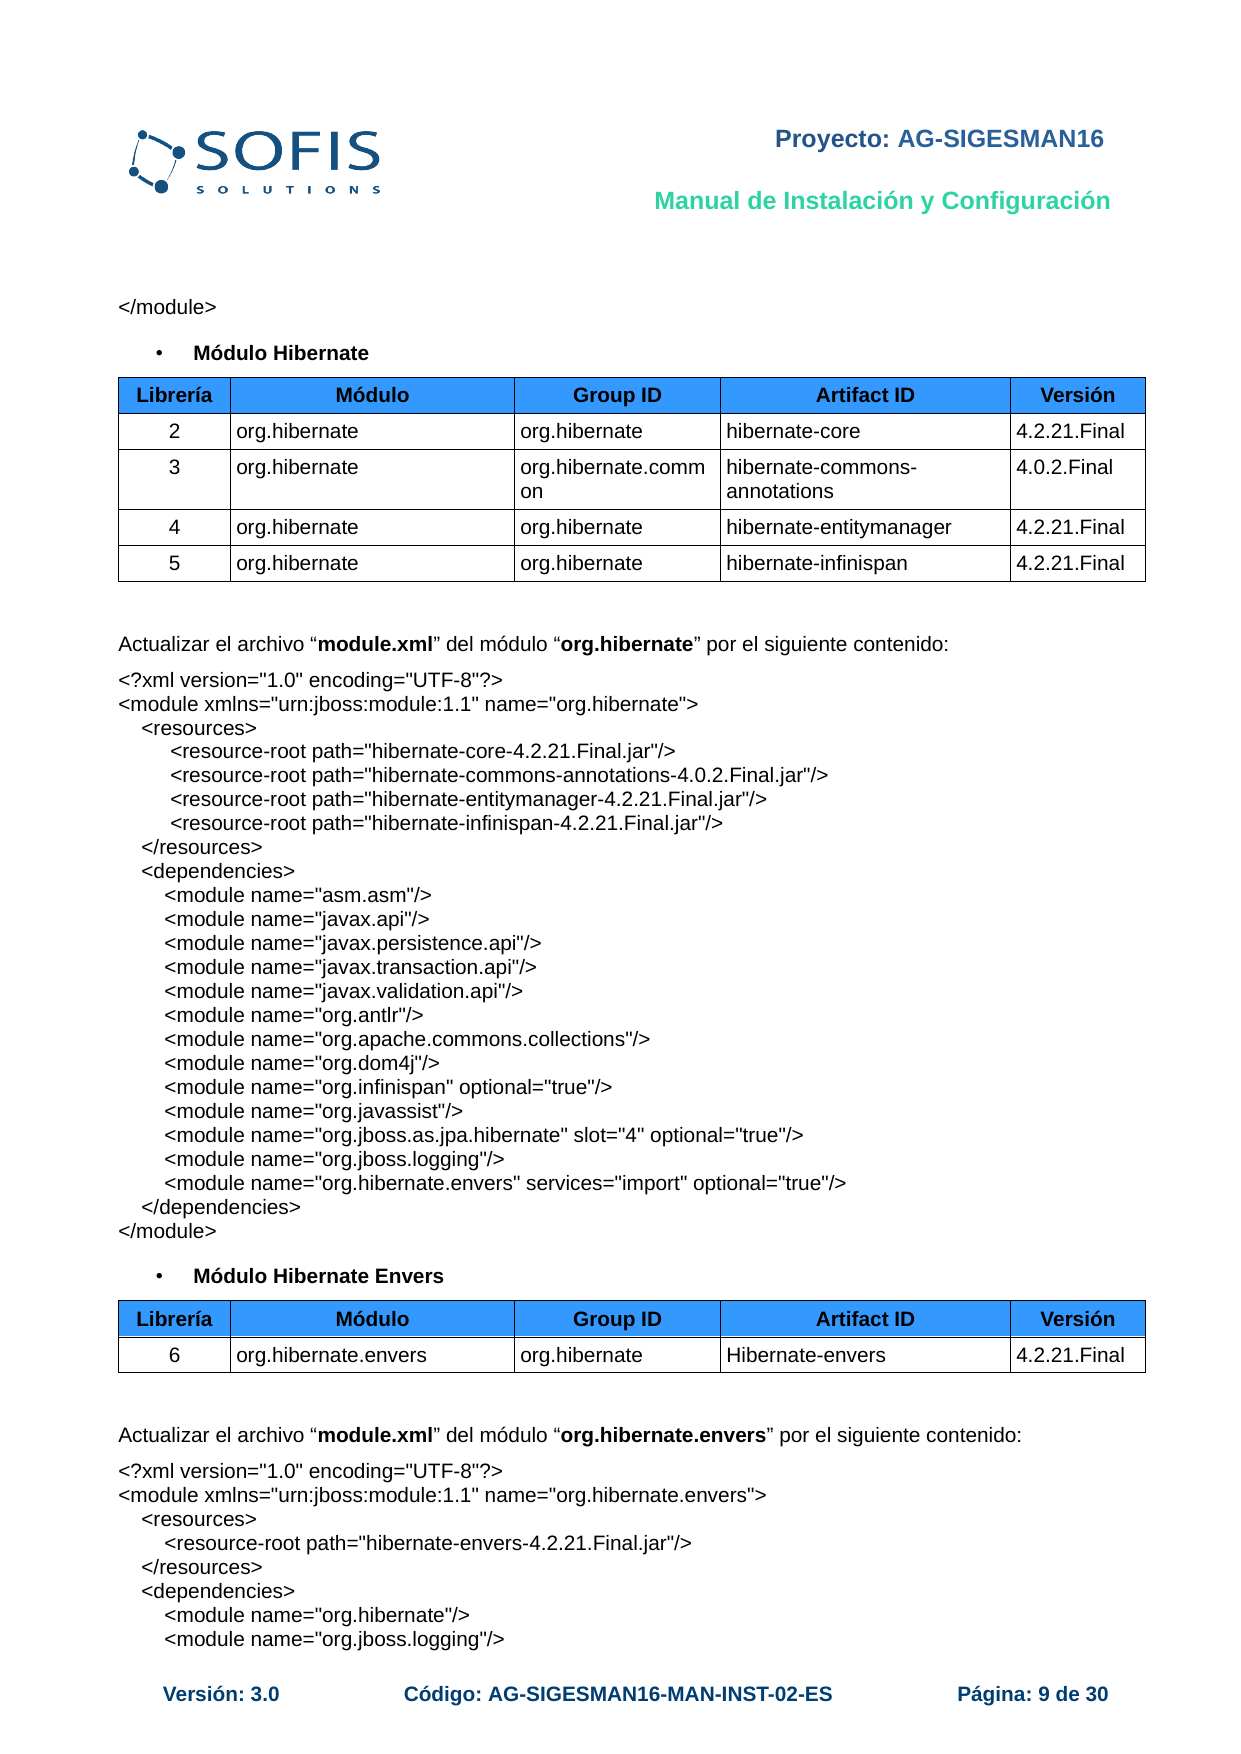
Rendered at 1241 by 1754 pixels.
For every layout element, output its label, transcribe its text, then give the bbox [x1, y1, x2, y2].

table_cell 4.0.2.Final [1011, 450, 1145, 509]
table_header Artifact ID [721, 378, 1010, 413]
table_header Módulo [231, 378, 514, 413]
table_cell org.hibernate.envers [231, 1338, 514, 1372]
table_cell org.hibernate [231, 546, 514, 581]
table_cell hibernate-core [721, 414, 1010, 449]
table_cell hibernate-infinispan [721, 546, 1010, 581]
table_cell 4 [119, 510, 230, 544]
table_cell org.hibernate [231, 414, 514, 449]
table_header Versión [1011, 1301, 1145, 1336]
table_cell 2 [119, 414, 230, 449]
text <?xml version="1.0" encoding="UTF-8"?> <module xmlns="urn:jboss:module:1.1" name="org.hibernate"> <resources> <resource-root path="hibernate-core-4.2.21.Final.jar"/> <resource-root path="hibernate-commons-annotations-4.0.2.Final.jar"/> <resource-root path="hibernate-entitymanager-4.2.21.Final.jar"/> <resource-root path="hibernate-infinispan-4.2.21.Final.jar"/> </resources> <dependencies> <module name="asm.asm"/> <module name="javax.api"/> <module name="javax.persistence.api"/> <module name="javax.transaction.api"/> <module name="javax.validation.api"/> <module name="org.antlr"/> <module name="org.apache.commons.collections"/> <module name="org.dom4j"/> <module name="org.infinispan" optional="true"/> <module name="org.javassist"/> <module name="org.jboss.as.jpa.hibernate" slot="4" optional="true"/> <module name="org.jboss.logging"/> <module name="org.hibernate.envers" services="import" optional="true"/> </dependencies> </module> [118, 667, 1122, 1264]
table_cell 4.2.21.Final [1011, 414, 1145, 449]
text Actualizar el archivo “module.xml” del módulo “org.hibernate” por el siguiente contenido: [118, 632, 1122, 656]
picture [117, 118, 395, 206]
table_cell Hibernate-envers [721, 1338, 1010, 1372]
table_cell hibernate-entitymanager [721, 510, 1010, 544]
text <?xml version="1.0" encoding="UTF-8"?> <module xmlns="urn:jboss:module:1.1" name="org.hibernate.envers"> <resources> <resource-root path="hibernate-envers-4.2.21.Final.jar"/> </resources> <dependencies> <module name="org.hibernate"/> <module name="org.jboss.logging"/> [118, 1459, 1122, 1651]
table_header Group ID [515, 1301, 720, 1336]
table_cell org.hibernate [515, 510, 720, 544]
table_cell 4.2.21.Final [1011, 510, 1145, 544]
table_cell hibernate-commons-annotations [721, 450, 1010, 509]
table_cell 3 [119, 450, 230, 509]
table_header Artifact ID [721, 1301, 1010, 1336]
table_header Versión [1011, 378, 1145, 413]
table_cell org.hibernate [515, 546, 720, 581]
table_header Librería [119, 1301, 230, 1336]
table_cell 6 [119, 1338, 230, 1372]
table_cell org.hibernate [231, 450, 514, 509]
table_cell 4.2.21.Final [1011, 546, 1145, 581]
table_cell org.hibernate [515, 1338, 720, 1372]
text Actualizar el archivo “module.xml” del módulo “org.hibernate.envers” por el siguiente contenido: [118, 1423, 1122, 1447]
table_cell 5 [119, 546, 230, 581]
table_header Librería [119, 378, 230, 413]
table_header Group ID [515, 378, 720, 413]
table_cell org.hibernate [231, 510, 514, 544]
table_header Módulo [231, 1301, 514, 1336]
list Módulo Hibernate Envers [156, 1264, 1122, 1288]
list Módulo Hibernate [156, 341, 1122, 365]
table_cell org.hibernate [515, 414, 720, 449]
text </module> [118, 295, 1122, 341]
table_cell 4.2.21.Final [1011, 1338, 1145, 1372]
table_cell org.hibernate.common [515, 450, 720, 509]
